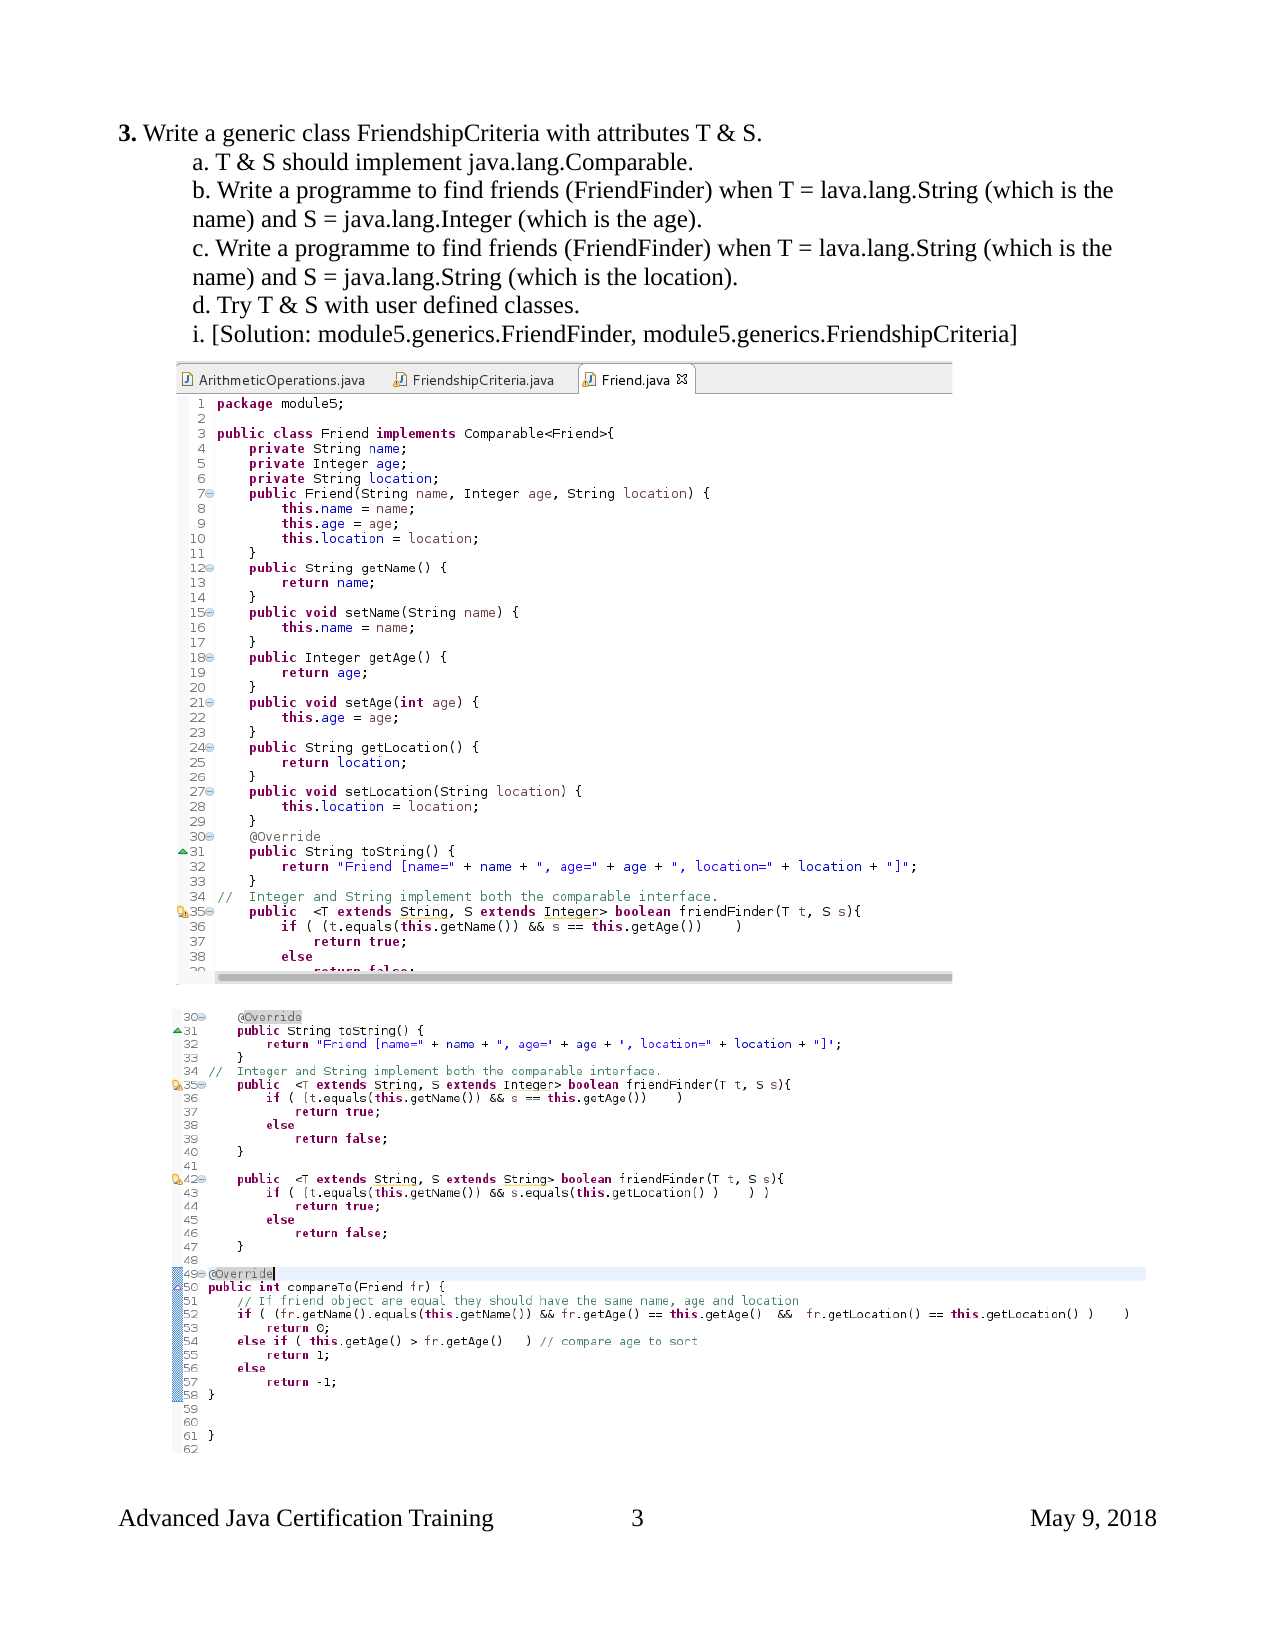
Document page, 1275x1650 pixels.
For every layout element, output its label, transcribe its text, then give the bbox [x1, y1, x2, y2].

text i. [Solution: module5.generics.FriendFinder, module5.generics.FriendshipCriteria] [192, 319, 1157, 348]
text d. Try T & S with user defined classes. [192, 291, 1157, 319]
text 3. Write a generic class FriendshipCriteria with attributes T & S. [118, 118, 1157, 147]
picture [170, 1009, 1147, 1453]
text c. Write a programme to find friends (FriendFinder) when T = lava.lang.String (which is the name) and S = java.lang.String (which is the location). [192, 233, 1157, 291]
text b. Write a programme to find friends (FriendFinder) when T = lava.lang.String (which is the name) and S = java.lang.Integer (which is the age). [192, 176, 1157, 233]
text a. T & S should implement java.lang.Comparable. [192, 147, 1157, 176]
picture [176, 361, 953, 985]
